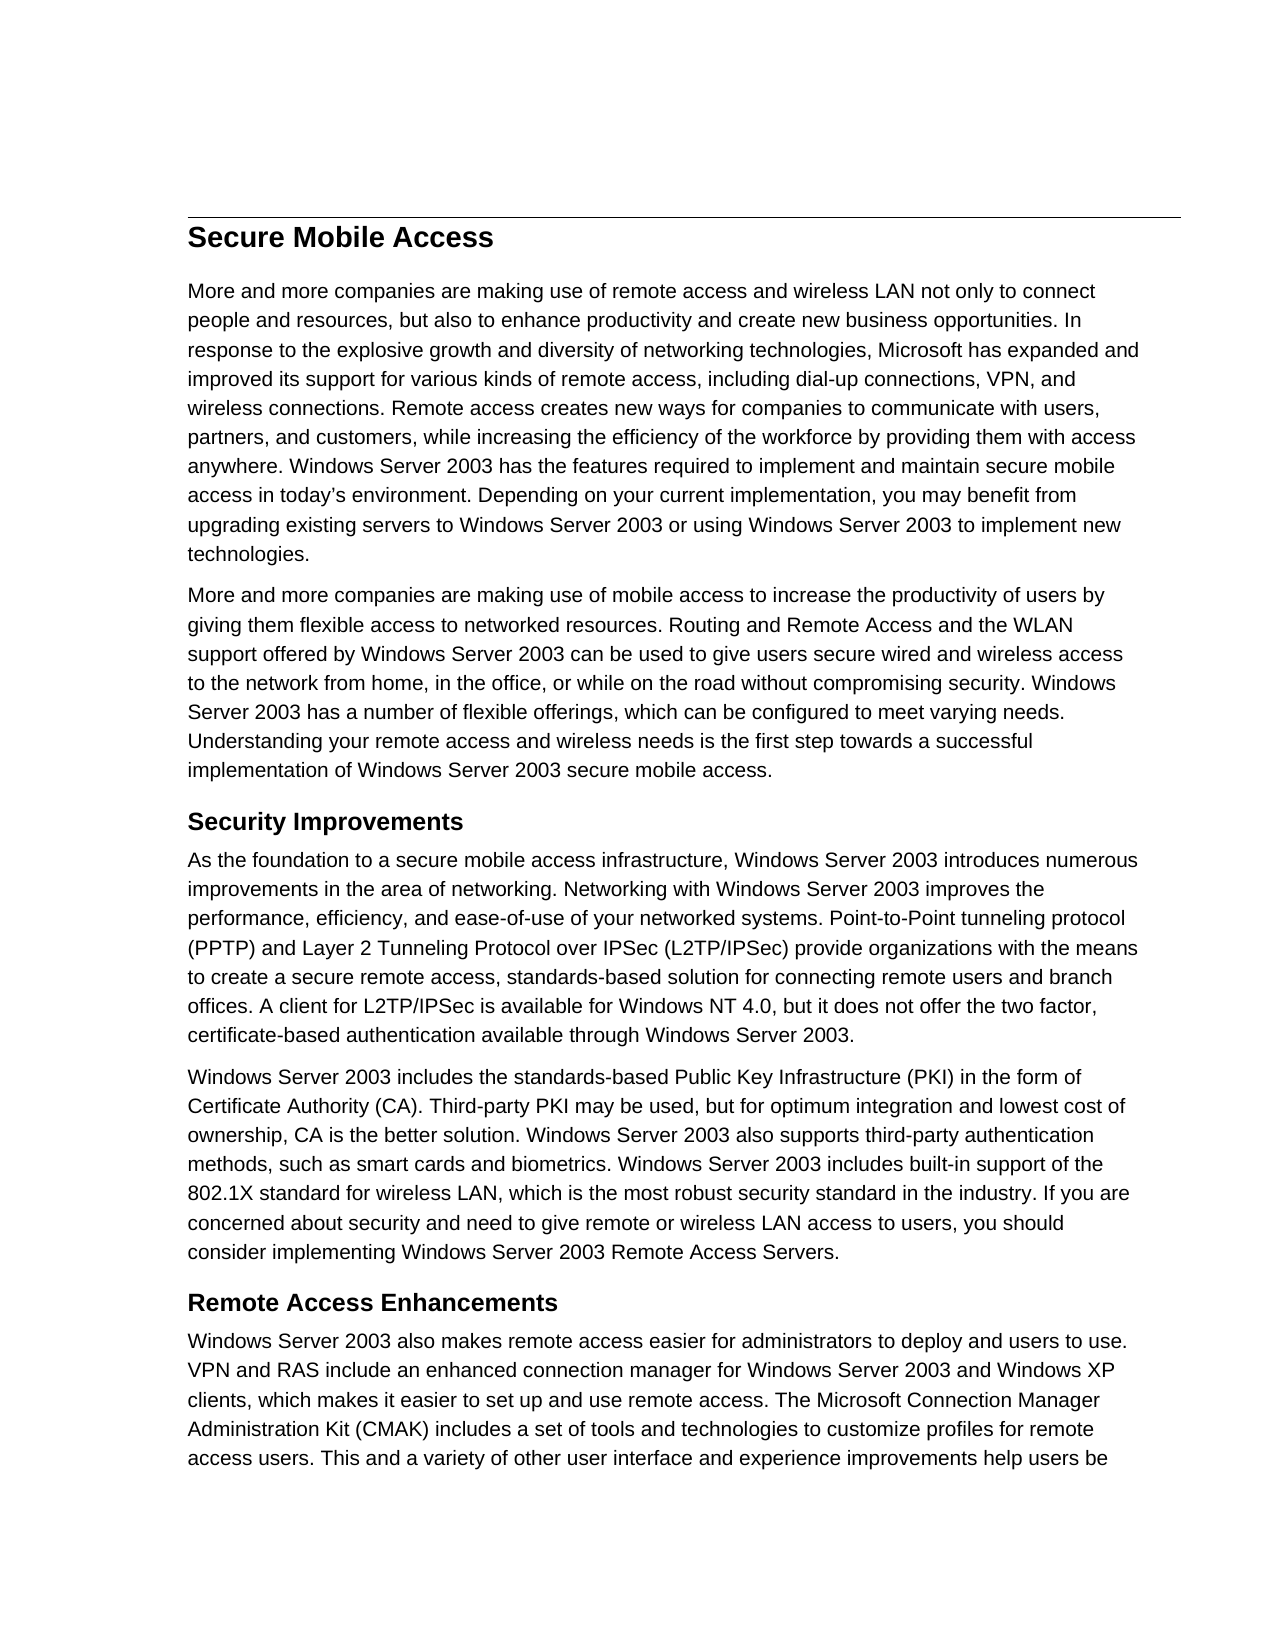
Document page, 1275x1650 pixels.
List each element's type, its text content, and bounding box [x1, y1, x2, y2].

text Windows Server 2003 also makes remote access easier for administrators to deploy and users to use. VPN and RAS include an enhanced connection manager for Windows Server 2003 and Windows XP clients, which makes it easier to set up and use remote access. The Microsoft Connection Manager Administration Kit (CMAK) includes a set of tools and technologies to customize profiles for remote access users. This and a variety of other user interface and experience improvements help users be [187, 1324, 1144, 1470]
text As the foundation to a secure mobile access infrastructure, Windows Server 2003 introduces numerous improvements in the area of networking. Networking with Windows Server 2003 improves the performance, efficiency, and ease-of-use of your networked systems. Point-to-Point tunneling protocol (PPTP) and Layer 2 Tunneling Protocol over IPSec (L2TP/IPSec) provide organizations with the means to create a secure remote access, standards-based solution for connecting remote users and branch offices. A client for L2TP/IPSec is available for Windows NT 4.0, but it does not offer the two factor, certificate-based authentication available through Windows Server 2003. [187, 843, 1144, 1047]
subtitle Security Improvements [187, 807, 1181, 836]
text More and more companies are making use of mobile access to increase the productivity of users by giving them flexible access to networked resources. Routing and Remote Access and the WLAN support offered by Windows Server 2003 can be used to give users secure wired and wireless access to the network from home, in the office, or while on the road without compromising security. Windows Server 2003 has a number of flexible offerings, which can be configured to meet varying needs. Understanding your remote access and wireless needs is the first step towards a successful implementation of Windows Server 2003 secure mobile access. [187, 578, 1144, 782]
text More and more companies are making use of remote access and wireless LAN not only to connect people and resources, but also to enhance productivity and create new business opportunities. In response to the explosive growth and diversity of networking technologies, Microsoft has expanded and improved its support for various kinds of remote access, including dial-up connections, VPN, and wireless connections. Remote access creates new ways for companies to communicate with users, partners, and customers, while increasing the efficiency of the workforce by providing them with access anywhere. Windows Server 2003 has the features required to implement and maintain secure mobile access in today’s environment. Depending on your current implementation, you may benefit from upgrading existing servers to Windows Server 2003 or using Windows Server 2003 to implement new technologies. [187, 274, 1144, 566]
text Windows Server 2003 includes the standards-based Public Key Infrastructure (PKI) in the form of Certificate Authority (CA). Third-party PKI may be used, but for optimum integration and lowest cost of ownership, CA is the better solution. Windows Server 2003 also supports third-party authentication methods, such as smart cards and biometrics. Windows Server 2003 includes built-in support of the 802.1X standard for wireless LAN, which is the most robust security standard in the industry. If you are concerned about security and need to give remote or wireless LAN access to users, you should consider implementing Windows Server 2003 Remote Access Servers. [187, 1059, 1144, 1263]
subtitle Remote Access Enhancements [187, 1288, 1181, 1318]
subtitle Secure Mobile Access [187, 218, 1181, 253]
